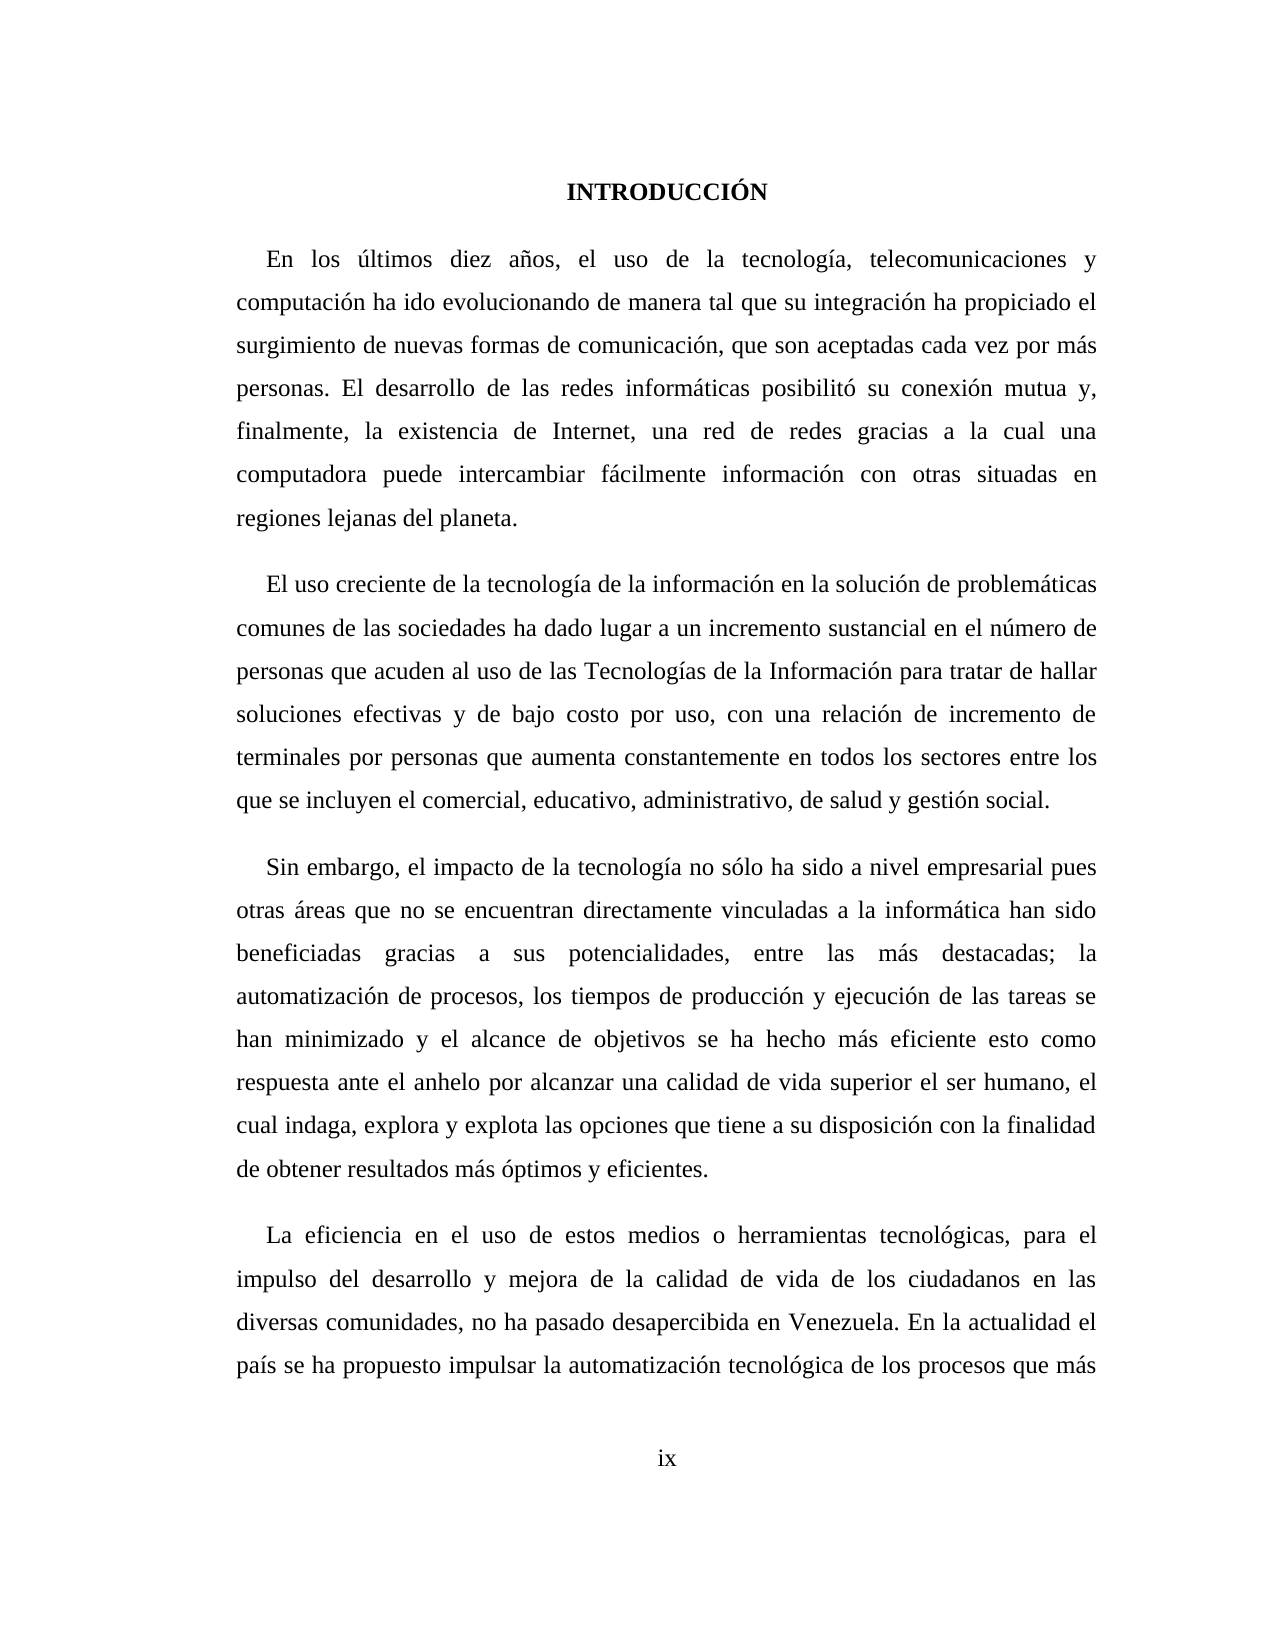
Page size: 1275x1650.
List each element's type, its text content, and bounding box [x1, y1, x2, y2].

text El uso creciente de la tecnología de la información en la solución de problemáticas comunes de las sociedades ha dado lugar a un incremento sustancial en el número de personas que acuden al uso de las Tecnologías de la Información para tratar de hallar soluciones efectivas y de bajo costo por uso, con una relación de incremento de terminales por personas que aumenta constantemente en todos los sectores entre los que se incluyen el comercial, educativo, administrativo, de salud y gestión social. [236, 569, 1098, 814]
text En los últimos diez años, el uso de la tecnología, telecomunicaciones y computación ha ido evolucionando de manera tal que su integración ha propiciado el surgimiento de nuevas formas de comunicación, que son aceptadas cada vez por más personas. El desarrollo de las redes informáticas posibilitó su conexión mutua y, finalmente, la existencia de Internet, una red de redes gracias a la cual una computadora puede intercambiar fácilmente información con otras situadas en regiones lejanas del planeta. [236, 244, 1098, 531]
text Sin embargo, el impacto de la tecnología no sólo ha sido a nivel empresarial pues otras áreas que no se encuentran directamente vinculadas a la informática han sido beneficiadas gracias a sus potencialidades, entre las más destacadas; la automatización de procesos, los tiempos de producción y ejecución de las tareas se han minimizado y el alcance de objetivos se ha hecho más eficiente esto como respuesta ante el anhelo por alcanzar una calidad de vida superior el ser humano, el cual indaga, explora y explota las opciones que tiene a su disposición con la finalidad de obtener resultados más óptimos y eficientes. [236, 852, 1098, 1182]
text La eficiencia en el uso de estos medios o herramientas tecnológicas, para el impulso del desarrollo y mejora de la calidad de vida de los ciudadanos en las diversas comunidades, no ha pasado desapercibida en Venezuela. En la actualidad el país se ha propuesto impulsar la automatización tecnológica de los procesos que más [236, 1221, 1098, 1379]
subtitle introducción [236, 177, 1098, 206]
